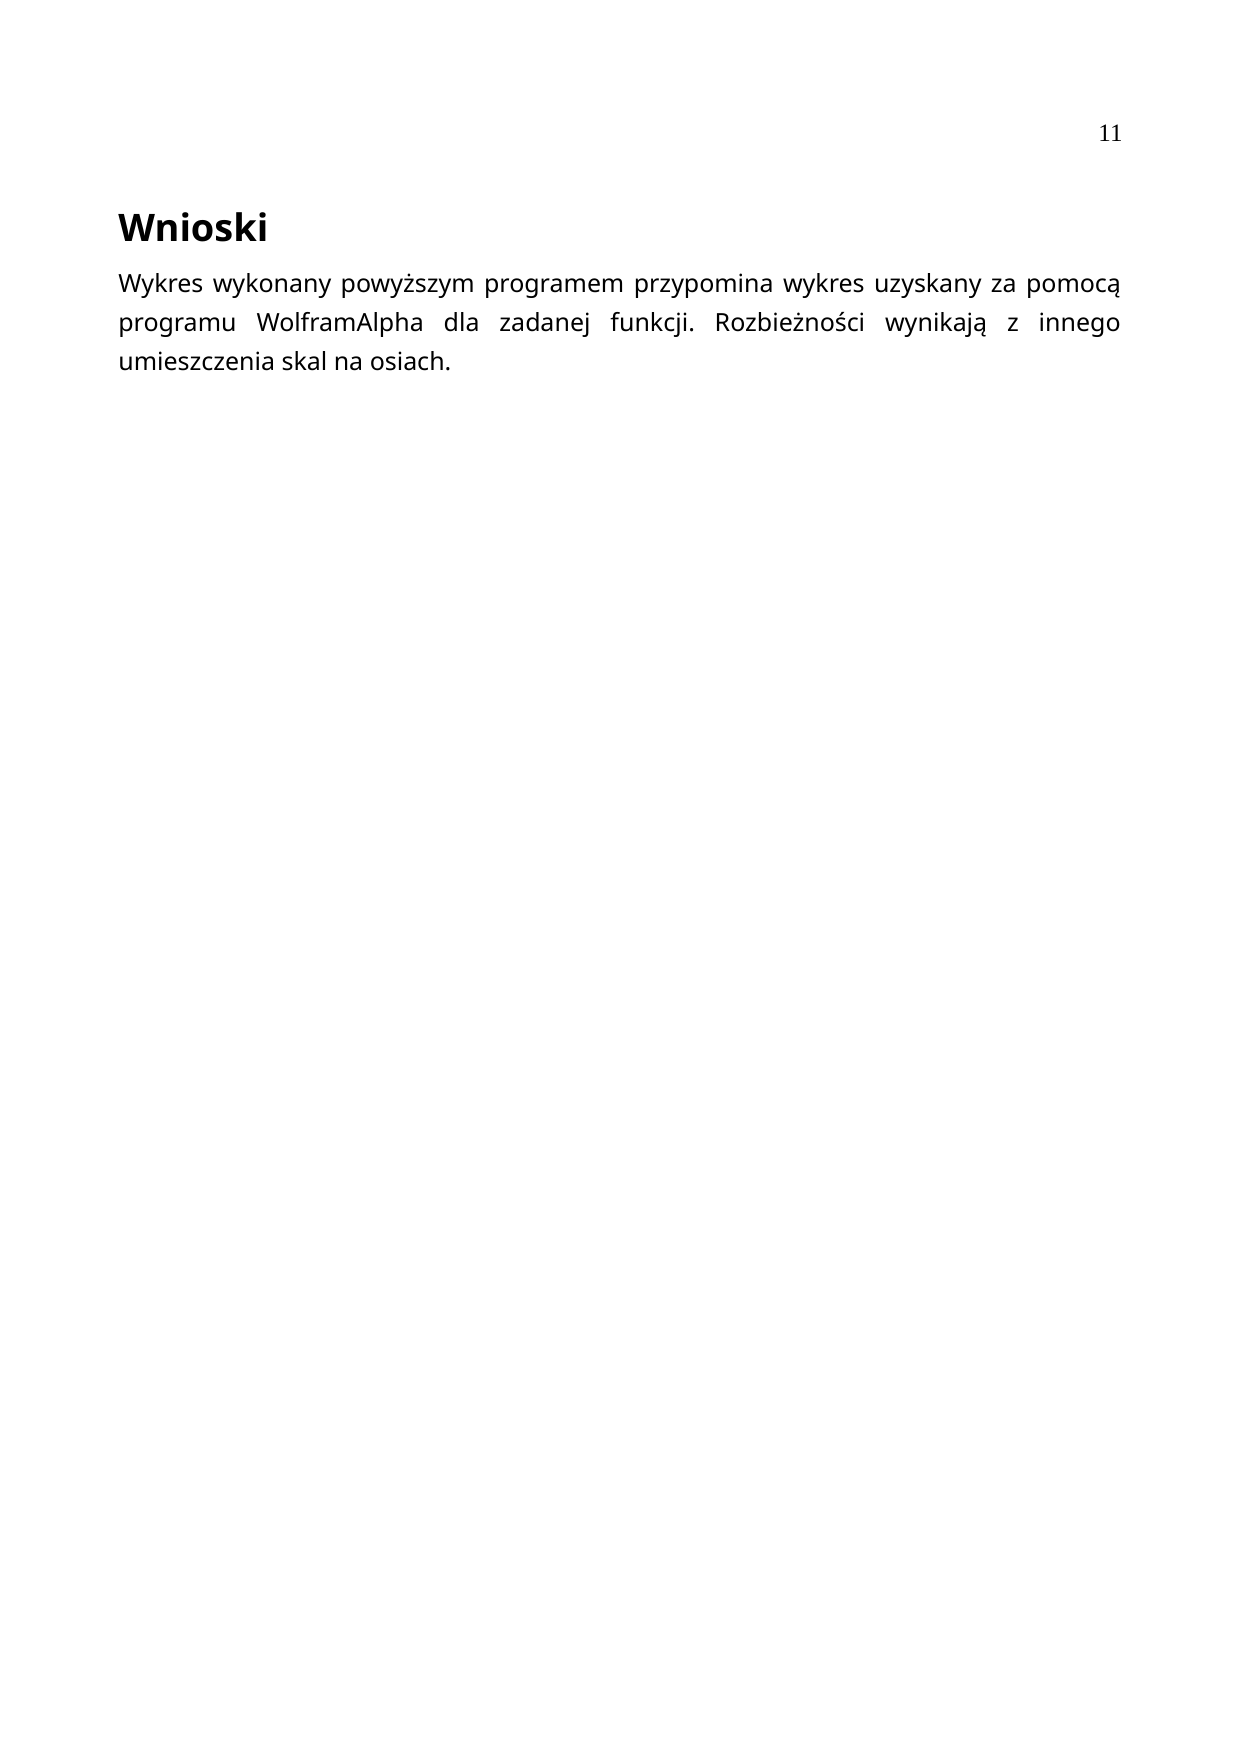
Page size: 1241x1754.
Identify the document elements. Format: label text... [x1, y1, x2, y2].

subtitle Wnioski [118, 201, 1122, 253]
text Wykres wykonany powyższym programem przypomina wykres uzyskany za pomocą programu WolframAlpha dla zadanej funkcji. Rozbieżności wynikają z innego umieszczenia skal na osiach. [118, 266, 1122, 378]
